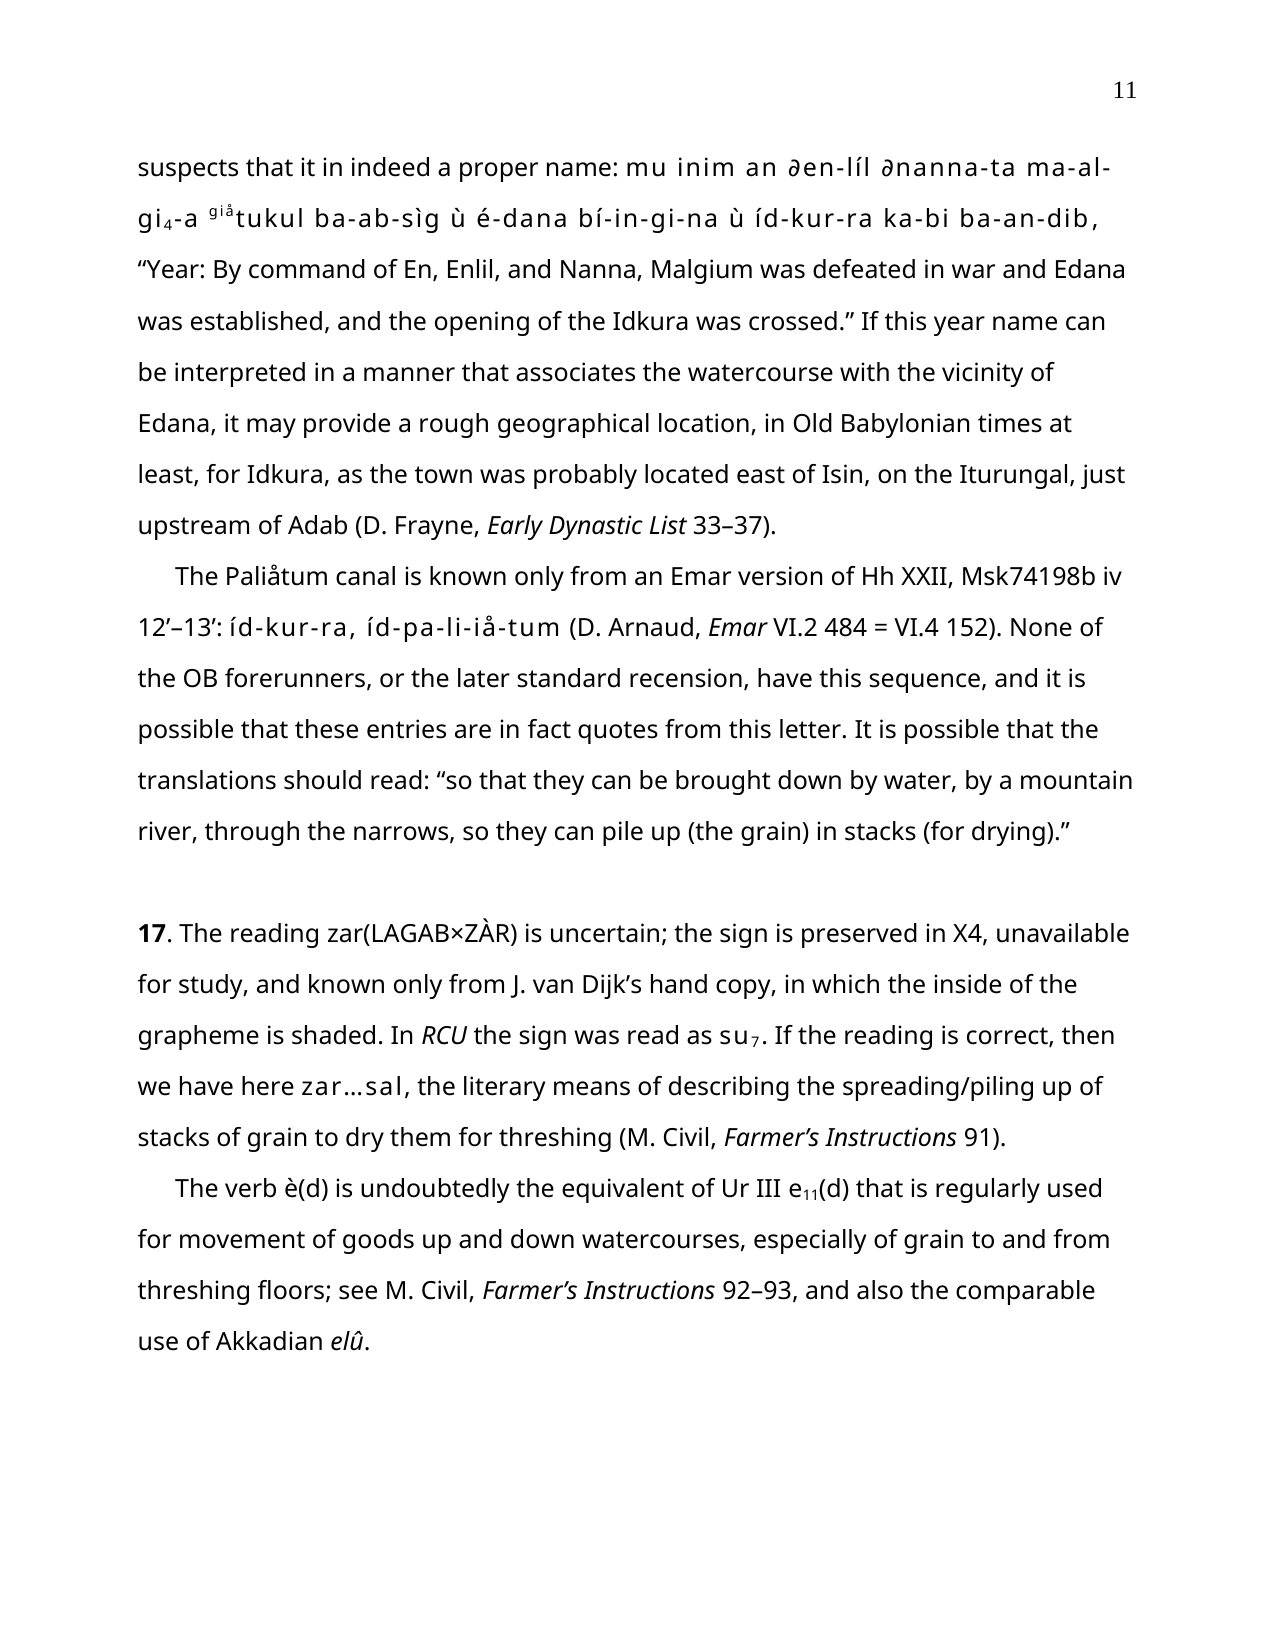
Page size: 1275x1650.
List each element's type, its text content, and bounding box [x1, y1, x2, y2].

text suspects that it in indeed a proper name: mu inim an ∂en-líl ∂nanna-ta ma-al-gi4-a giåtukul ba-ab-sìg ù é-dana bí-in-gi-na ù íd-kur-ra ka-bi ba-an-dib, “Year: By command of En, Enlil, and Nanna, Malgium was defeated in war and Edana was established, and the opening of the Idkura was crossed.” If this year name can be interpreted in a manner that associates the watercourse with the vicinity of Edana, it may provide a rough geographical location, in Old Babylonian times at least, for Idkura, as the town was probably located east of Isin, on the Iturungal, just upstream of Adab (D. Frayne, Early Dynastic List 33–37). [137, 150, 1138, 541]
text The­ Paliåtum canal is known only from an Emar version of Hh XXII, Msk­74198b iv 12’–13’: íd-kur-ra, íd-pa-li-iå-tum (D. Arnaud, Emar VI.2 484 = VI.4 ­152). None of the OB forerunners, or the later standard recension, have this sequence, and it is possible that these entries are in ­fact quotes from this letter. It is possible that the translations should read: “so that they can be brought down by water, by a mountain river, through the narrows, so they can pile up (the grain) in stacks (for drying).” [137, 558, 1138, 848]
text 17. The reading zar(LAGAB×ZÀR) is uncertain; the sign is preserved in X4, unavailable for study, and known only from J. van Dijk’s hand copy, in which the inside of the grapheme is shaded. In RCU the sign was read as su7. If the reading is correct, then we have here zar…sal, the literary means of describing the spreading/piling up of stacks of grain to dry them for threshing (M. Civil, Farmer’s Instructions 91). [137, 916, 1138, 1154]
text The verb è(d) is undoubtedly the equivalent of Ur III e11(d) that is regularly used for movement of goods up and down watercourses, especially of grain to and from threshing floors; see M. Civil, Farmer’s Instructions 92–93, and also the comparable use of Akkadian elû. [137, 1171, 1138, 1358]
